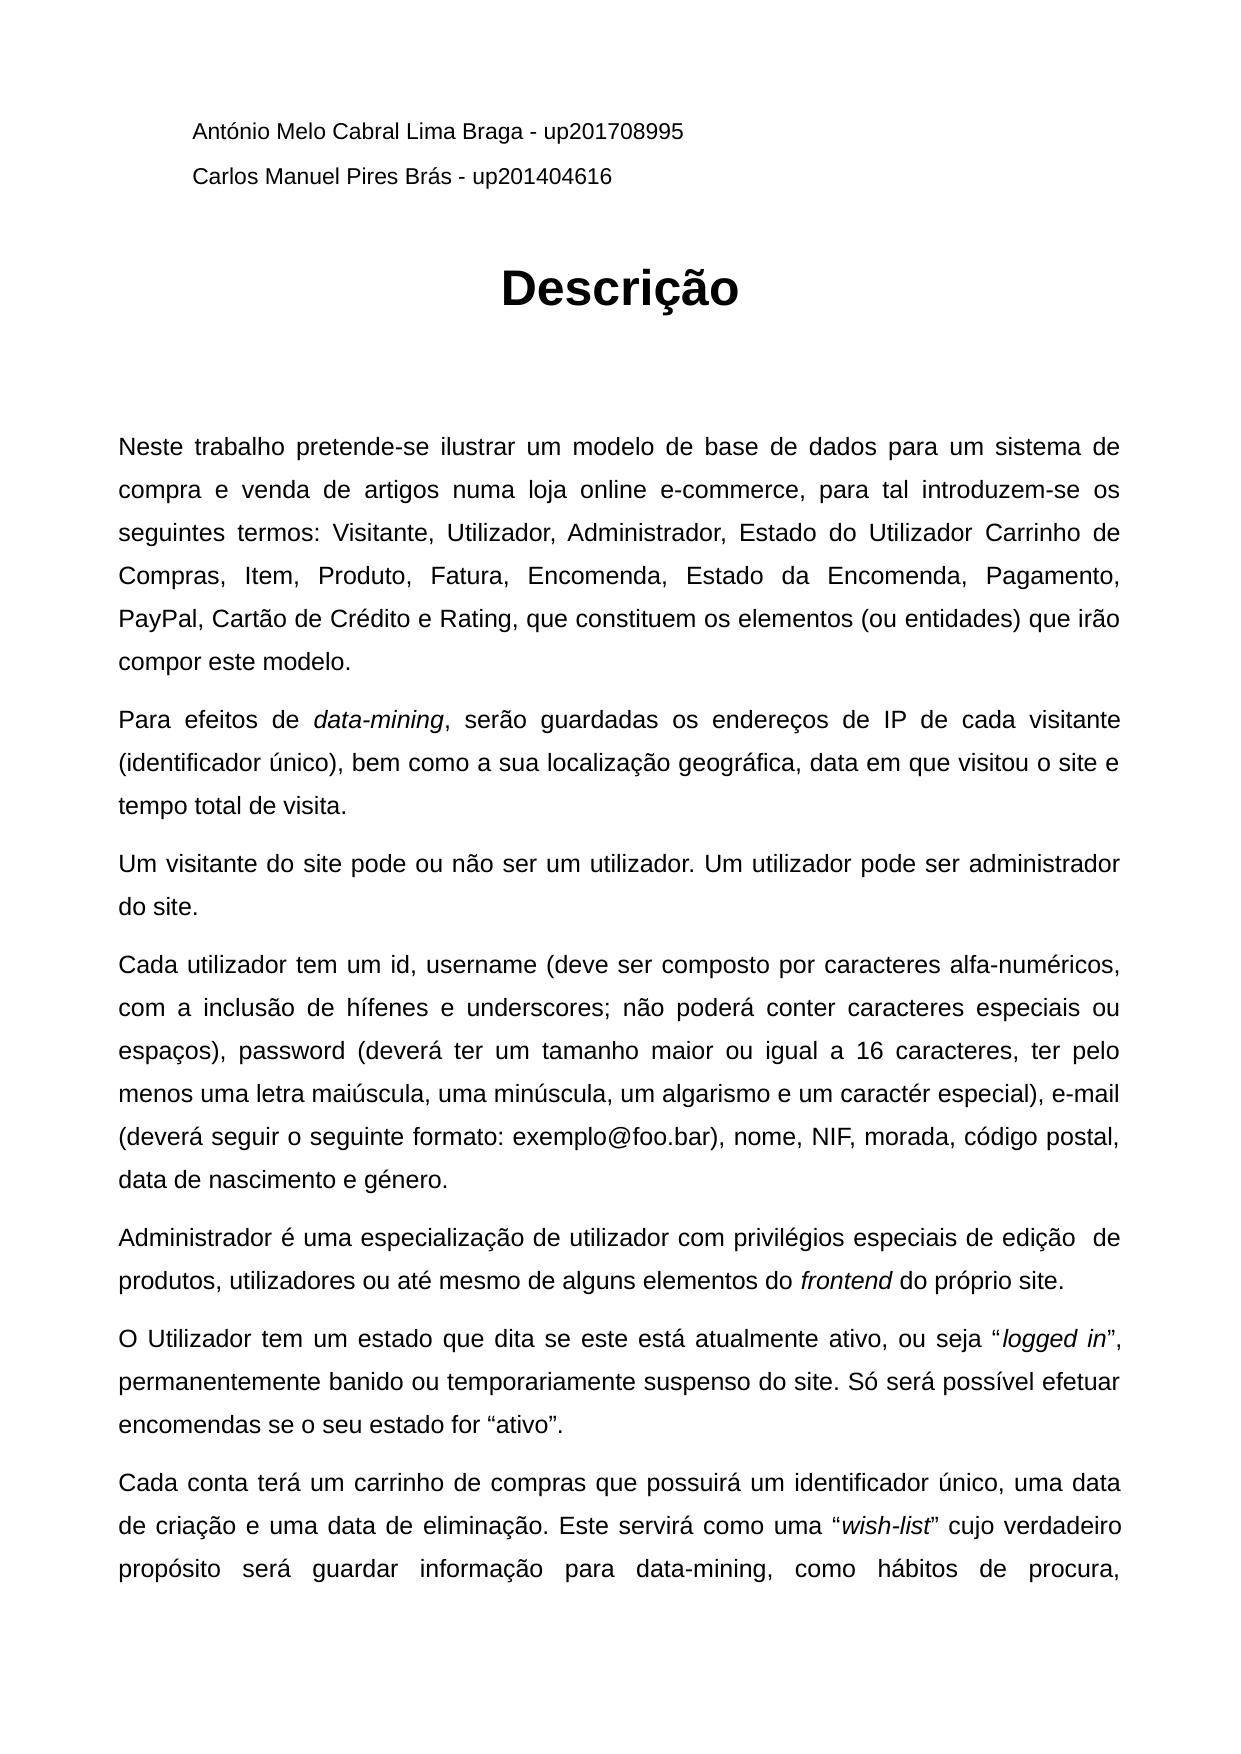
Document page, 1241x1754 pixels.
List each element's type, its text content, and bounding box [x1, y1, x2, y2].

text Carlos Manuel Pires Brás - up201404616 [118, 163, 1122, 189]
text O Utilizador tem um estado que dita se este está atualmente ativo, ou seja “logged in”, permanentemente banido ou temporariamente suspenso do site. Só será possível efetuar encomendas se o seu estado for “ativo”. [118, 1324, 1122, 1439]
text Para efeitos de data-mining, serão guardadas os endereços de IP de cada visitante (identificador único), bem como a sua localização geográfica, data em que visitou o site e tempo total de visita. [118, 705, 1122, 820]
text Administrador é uma especialização de utilizador com privilégios especiais de edição de produtos, utilizadores ou até mesmo de alguns elementos do frontend do próprio site. [118, 1223, 1122, 1295]
text António Melo Cabral Lima Braga - up201708995 [118, 118, 1122, 144]
text Um visitante do site pode ou não ser um utilizador. Um utilizador pode ser administrador do site. [118, 849, 1122, 921]
text Neste trabalho pretende-se ilustrar um modelo de base de dados para um sistema de compra e venda de artigos numa loja online e-commerce, para tal introduzem-se os seguintes termos: Visitante, Utilizador, Administrador, Estado do Utilizador Carrinho de Compras, Item, Produto, Fatura, Encomenda, Estado da Encomenda, Pagamento, PayPal, Cartão de Crédito e Rating, que constituem os elementos (ou entidades) que irão compor este modelo. [118, 432, 1122, 676]
text Descrição [118, 258, 1122, 316]
text Cada conta terá um carrinho de compras que possuirá um identificador único, uma data de criação e uma data de eliminação. Este servirá como uma “wish-list” cujo verdadeiro propósito será guardar informação para data-mining, como hábitos de procura, [118, 1468, 1122, 1583]
text Cada utilizador tem um id, username (deve ser composto por caracteres alfa-numéricos, com a inclusão de hífenes e underscores; não poderá conter caracteres especiais ou espaços), password (deverá ter um tamanho maior ou igual a 16 caracteres, ter pelo menos uma letra maiúscula, uma minúscula, um algarismo e um caractér especial), e-mail (deverá seguir o seguinte formato: exemplo@foo.bar), nome, NIF, morada, código postal, data de nascimento e género. [118, 950, 1122, 1194]
